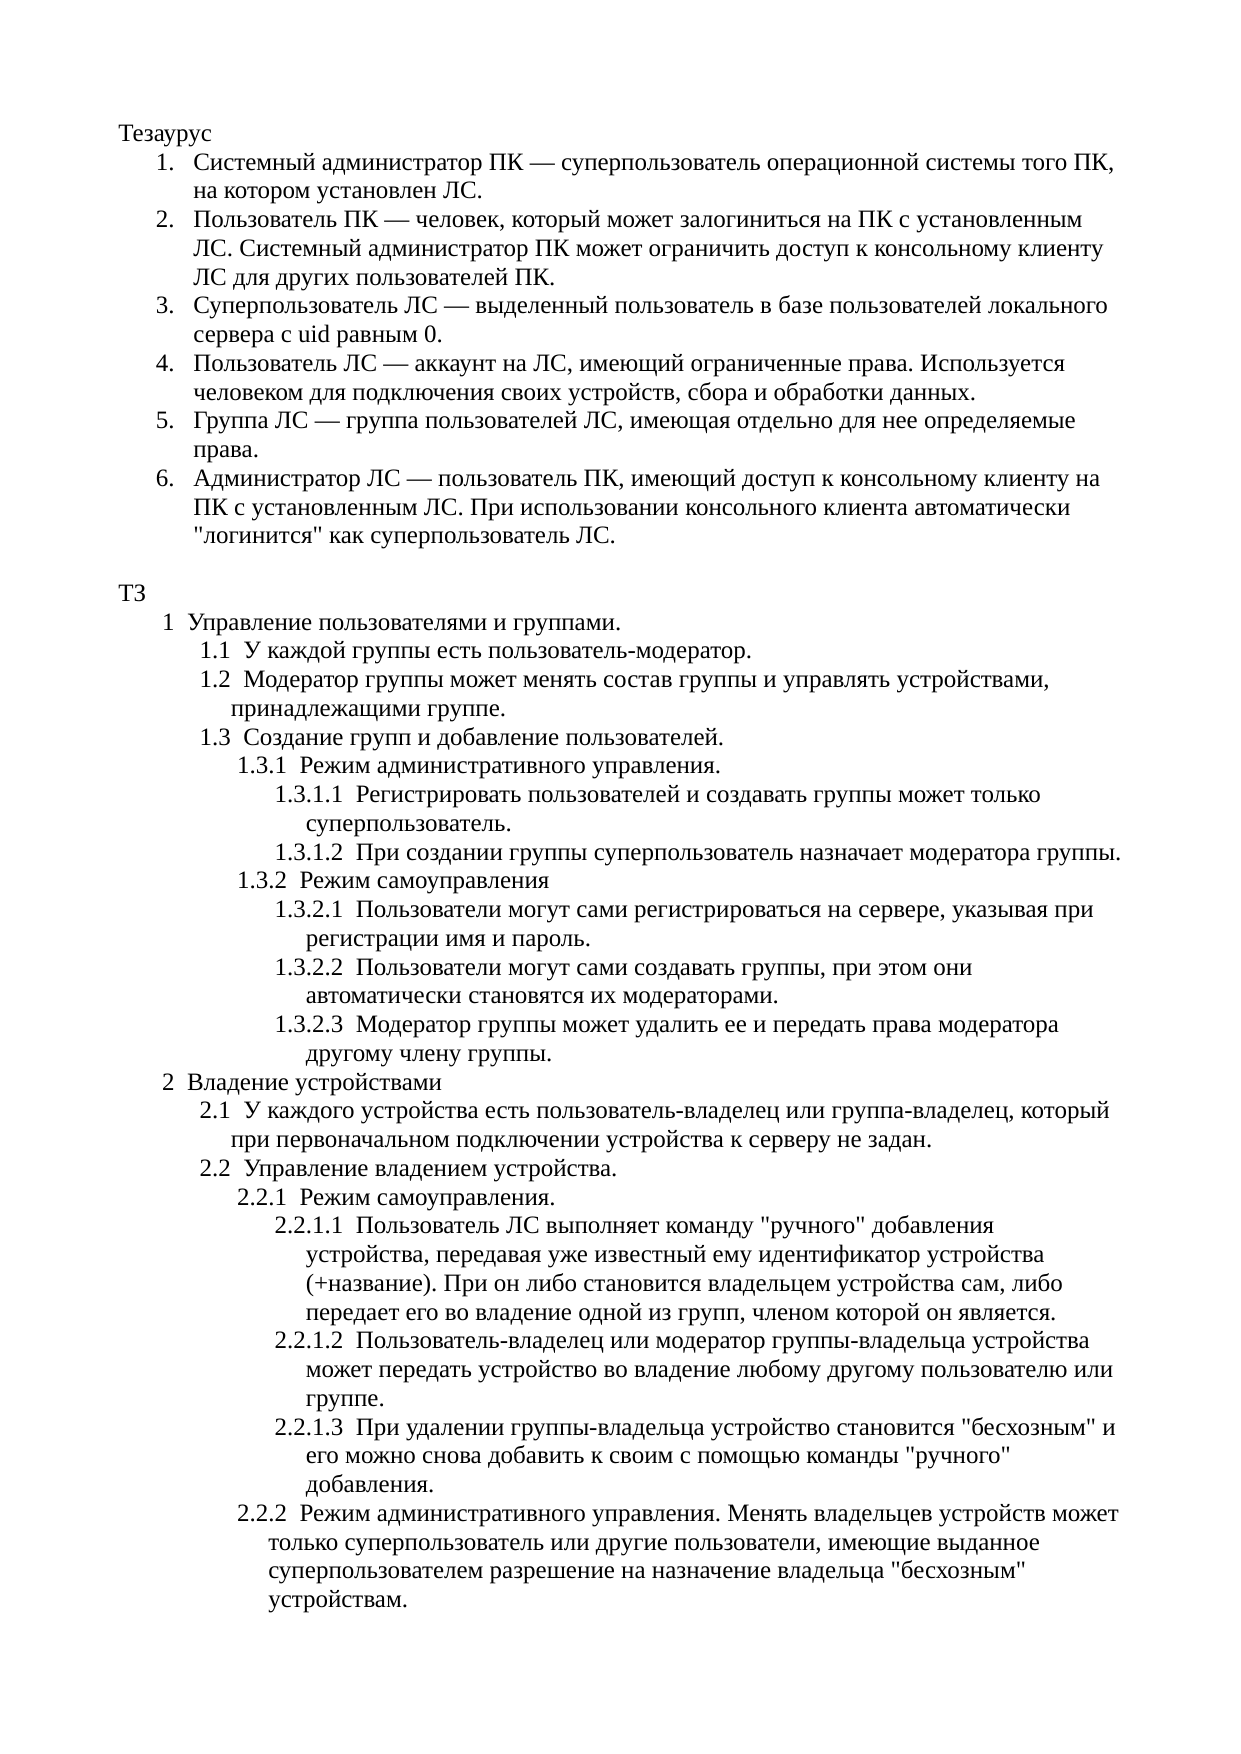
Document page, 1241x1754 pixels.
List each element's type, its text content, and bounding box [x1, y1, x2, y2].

list Пользователь ПК — человек, который может залогиниться на ПК с установленным ЛС. Системный администратор ПК может ограничить доступ к консольному клиенту ЛС для других пользователей ПК. [156, 204, 1122, 291]
list Администратор ЛС — пользователь ПК, имеющий доступ к консольному клиенту на ПК с установленным ЛС. При использовании консольного клиента автоматически "логинится" как суперпользователь ЛС. [156, 463, 1122, 549]
list Системный администратор ПК — суперпользователь операционной системы того ПК, на котором установлен ЛС. [156, 147, 1122, 204]
list Владение устройствами [156, 1067, 1122, 1096]
list Пользователь ЛС — аккаунт на ЛС, имеющий ограниченные права. Используется человеком для подключения своих устройств, сбора и обработки данных. [156, 348, 1122, 406]
list Пользователи могут сами создавать группы, при этом они автоматически становятся их модераторами. [268, 952, 1122, 1009]
list Суперпользователь ЛС — выделенный пользователь в базе пользователей локального сервера с uid равным 0. [156, 291, 1122, 348]
list Пользователи могут сами регистрироваться на сервере, указывая при регистрации имя и пароль. [268, 894, 1122, 952]
list При удалении группы-владельца устройство становится "бесхозным" и его можно снова добавить к своим с помощью команды "ручного" добавления. [268, 1412, 1122, 1498]
list Режим самоуправления [231, 866, 1122, 894]
list Модератор группы может удалить ее и передать права модератора другому члену группы. [268, 1009, 1122, 1067]
list У каждой группы есть пользователь-модератор. [193, 636, 1122, 664]
list Режим административного управления. Менять владельцев устройств может только суперпользователь или другие пользователи, имеющие выданное суперпользователем разрешение на назначение владельца "бесхозным" устройствам. [231, 1498, 1122, 1613]
list Регистрировать пользователей и создавать группы может только суперпользователь. [268, 779, 1122, 837]
text ТЗ [118, 578, 1122, 607]
list При создании группы суперпользователь назначает модератора группы. [268, 837, 1122, 866]
list Пользователь-владелец или модератор группы-владельца устройства может передать устройство во владение любому другому пользователю или группе. [268, 1326, 1122, 1412]
list Пользователь ЛС выполняет команду "ручного" добавления устройства, передавая уже известный ему идентификатор устройства (+название). При он либо становится владельцем устройства сам, либо передает его во владение одной из групп, членом которой он является. [268, 1211, 1122, 1326]
list Группа ЛС — группа пользователей ЛС, имеющая отдельно для нее определяемые права. [156, 406, 1122, 463]
list Создание групп и добавление пользователей. [193, 722, 1122, 751]
list Управление пользователями и группами. [156, 607, 1122, 636]
list Режим административного управления. [231, 751, 1122, 779]
list У каждого устройства есть пользователь-владелец или группа-владелец, который при первоначальном подключении устройства к серверу не задан. [193, 1096, 1122, 1153]
text Тезаурус [118, 118, 1122, 147]
list Модератор группы может менять состав группы и управлять устройствами, принадлежащими группе. [193, 664, 1122, 722]
list Режим самоуправления. [231, 1182, 1122, 1211]
list Управление владением устройства. [193, 1153, 1122, 1182]
